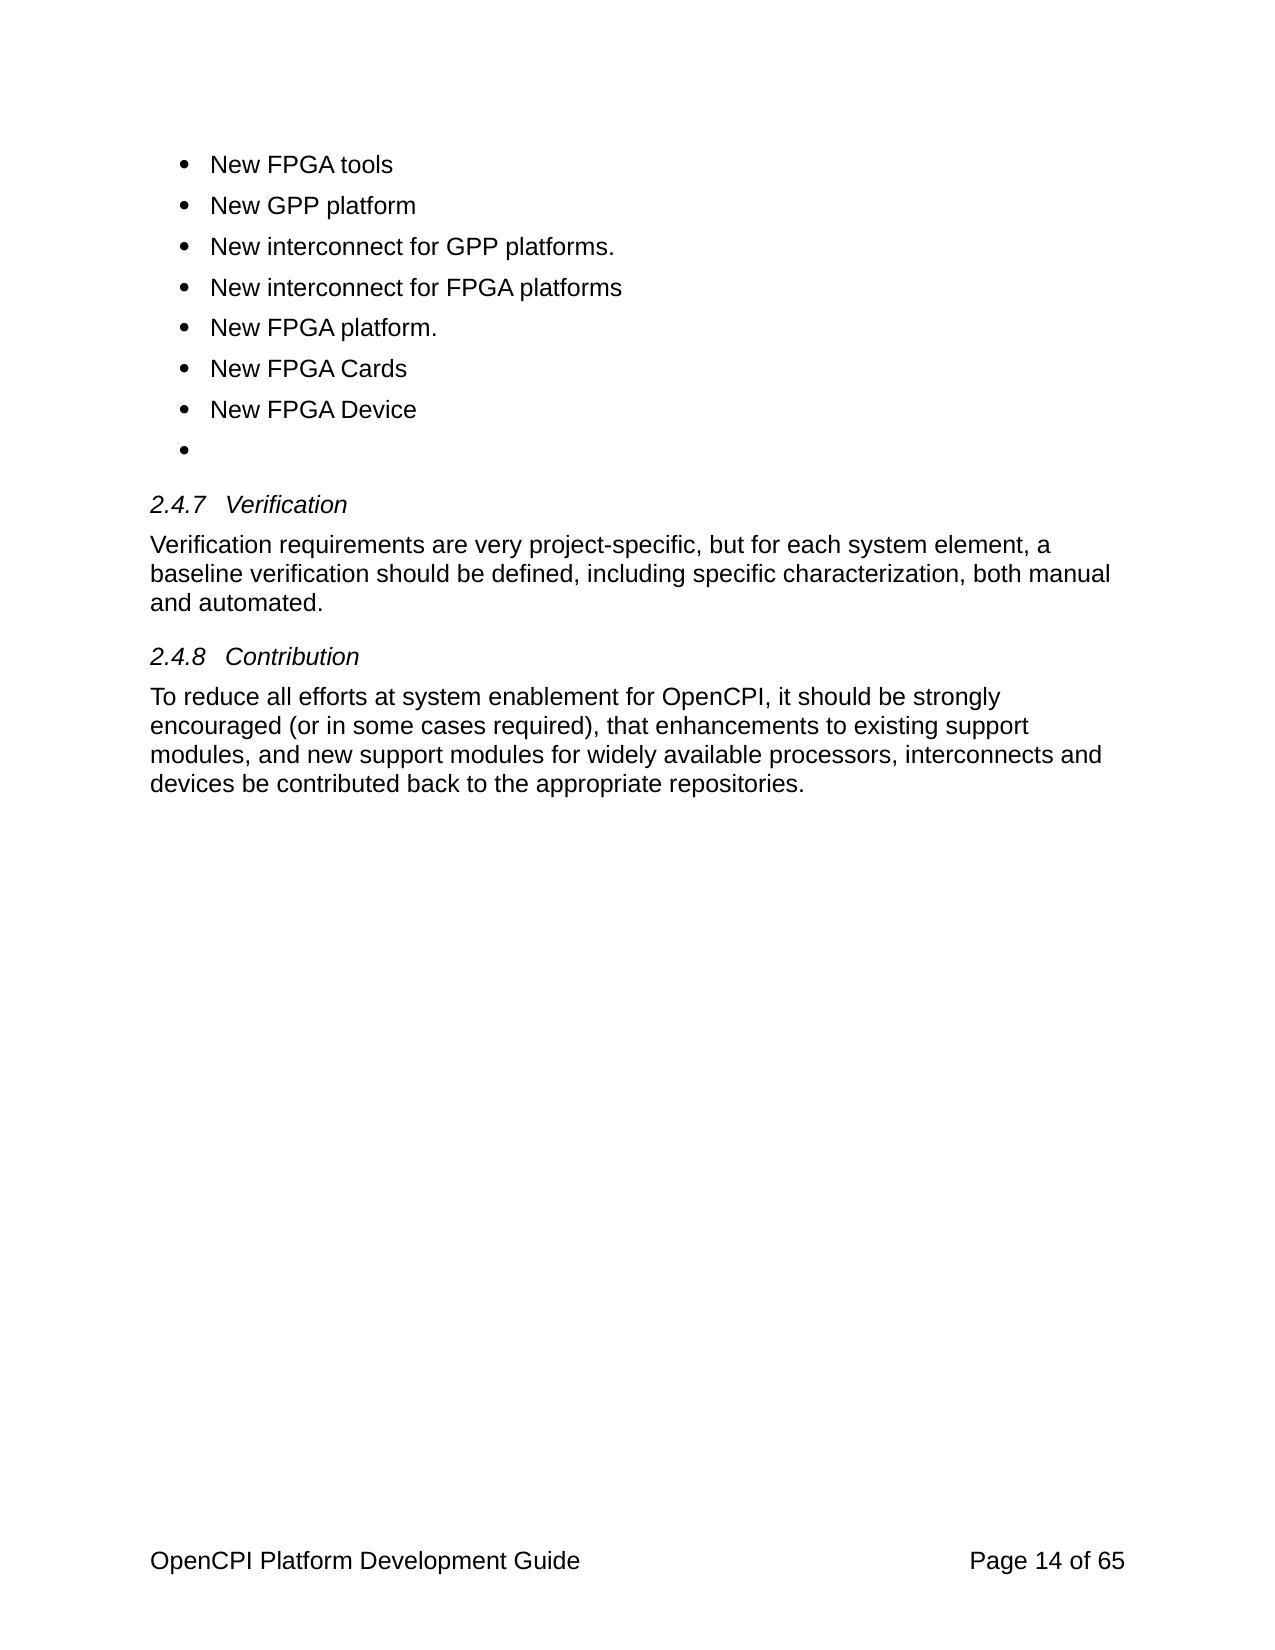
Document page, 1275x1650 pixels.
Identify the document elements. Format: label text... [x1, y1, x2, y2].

subtitle Contribution [150, 642, 1125, 670]
list New interconnect for FPGA platforms [180, 272, 1125, 301]
list New FPGA Cards [180, 354, 1125, 383]
list New FPGA tools [180, 150, 1125, 179]
subtitle Verification [150, 490, 1125, 518]
list New interconnect for GPP platforms. [180, 232, 1125, 261]
text Verification requirements are very project-specific, but for each system element, a baseline verification should be defined, including specific characterization, both manual and automated. [150, 530, 1125, 617]
list New FPGA Device [180, 395, 1125, 424]
list New GPP platform [180, 191, 1125, 220]
list New FPGA platform. [180, 313, 1125, 342]
text To reduce all efforts at system enablement for OpenCPI, it should be strongly encouraged (or in some cases required), that enhancements to existing support modules, and new support modules for widely available processors, interconnects and devices be contributed back to the appropriate repositories. [150, 682, 1125, 797]
